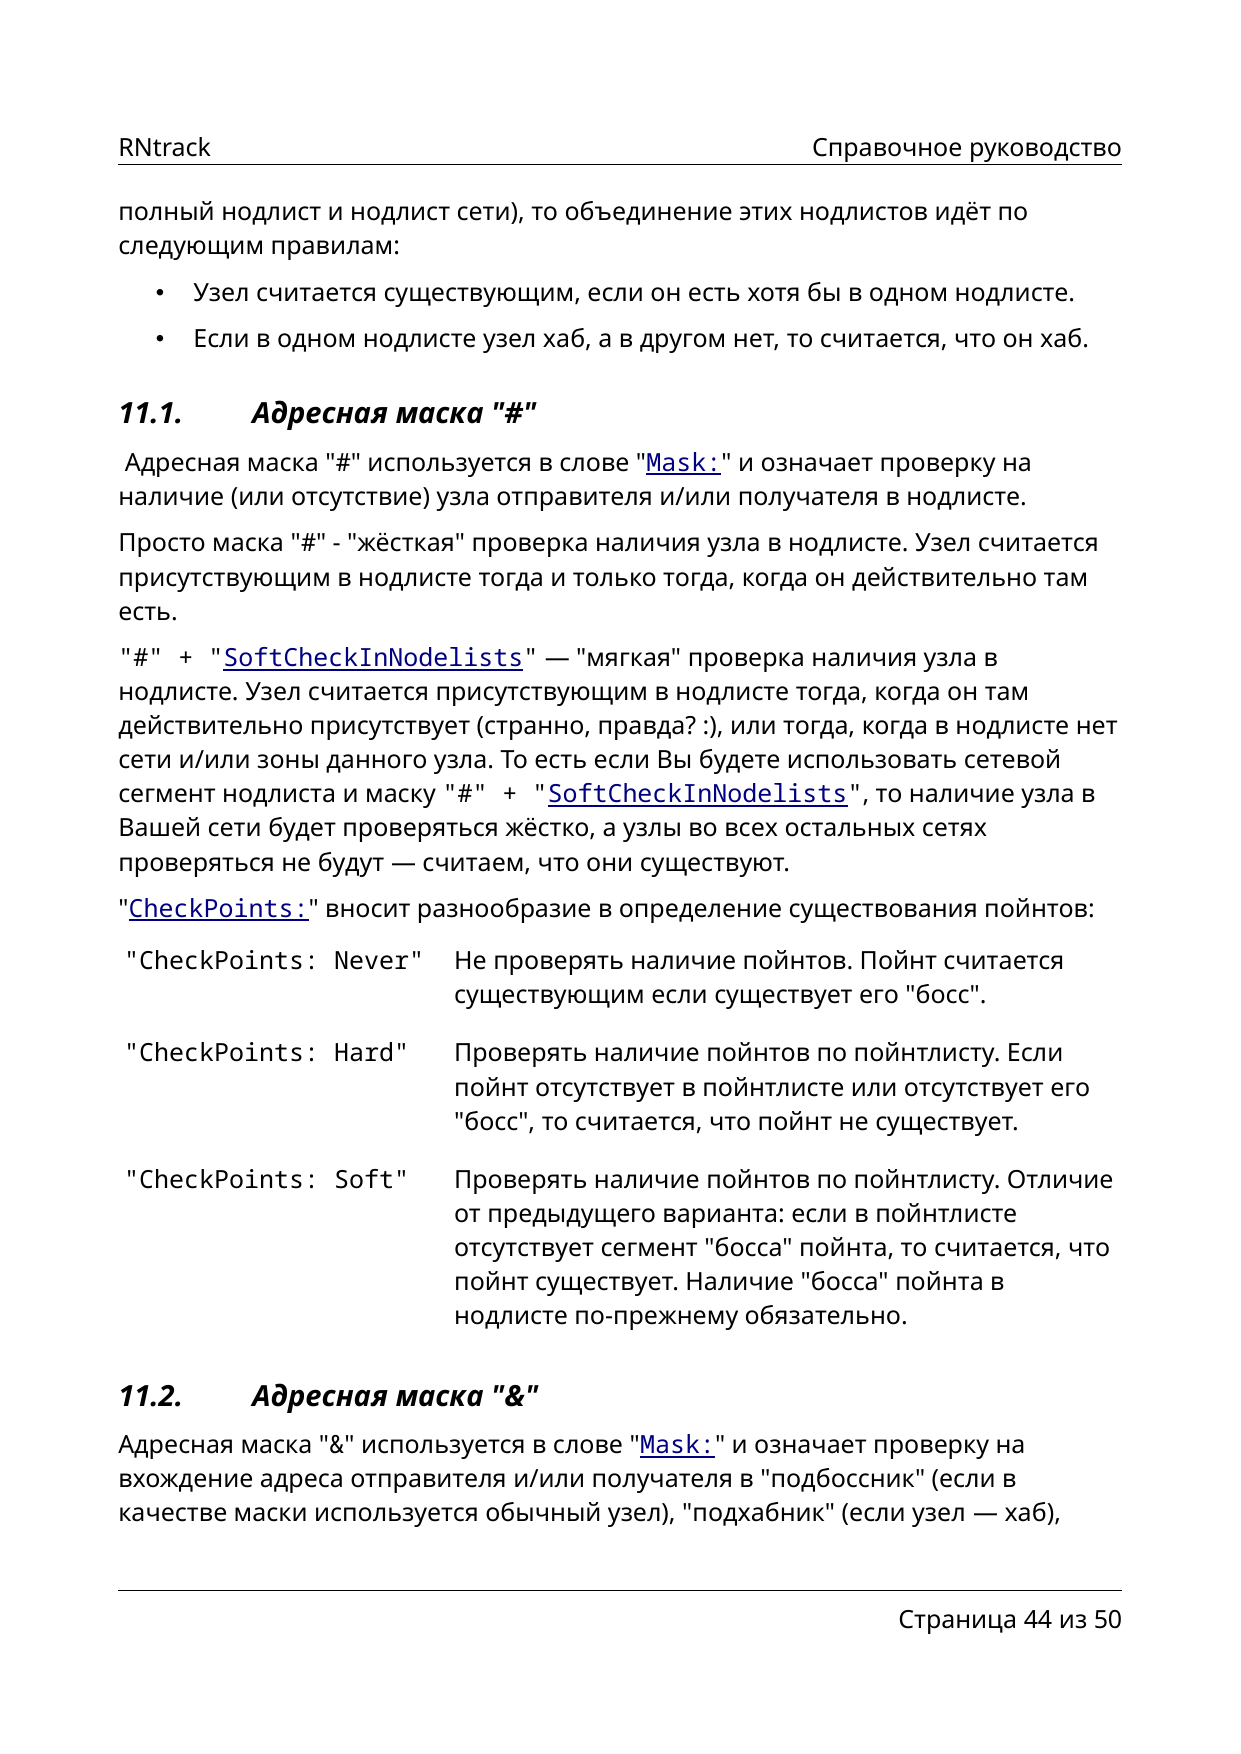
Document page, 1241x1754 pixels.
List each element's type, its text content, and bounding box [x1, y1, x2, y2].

subtitle Адресная маска "&" [118, 1375, 1122, 1414]
text "#" + "SoftCheckInNodelists" — "мягкая" проверка наличия узла в нодлисте. Узел считается присутствующим в нодлисте тогда, когда он там действительно присутствует (странно, правда? :), или тогда, когда в нодлисте нет сети и/или зоны данного узла. То есть если Вы будете использовать сетевой сегмент нодлиста и маску "#" + "SoftCheckInNodelists", то наличие узла в Вашей сети будет проверяться жёстко, а узлы во всех остальных сетях проверяться не будут — считаем, что они существуют. [118, 640, 1122, 878]
subtitle Адресная маска "#" [118, 392, 1122, 432]
table_cell "CheckPoints: Soft" [118, 1156, 448, 1350]
text "CheckPoints:" вносит разнообразие в определение существования пойнтов: [118, 891, 1122, 925]
table_cell Проверять наличие пойнтов по пойнтлисту. Если пойнт отсутствует в пойнтлисте или отсутствует его "босс", то считается, что пойнт не существует. [448, 1029, 1122, 1156]
text Адресная маска "&" используется в слове "Mask:" и означает проверку на вхождение адреса отправителя и/или получателя в "подбоссник" (если в качестве маски используется обычный узел), "подхабник" (если узел — хаб), [118, 1427, 1122, 1529]
table_header Не проверять наличие пойнтов. Пойнт считается существующим если существует его "босс". [448, 937, 1122, 1029]
list Узел считается существующим, если он есть хотя бы в одном нодлисте. [156, 274, 1122, 308]
text полный нодлист и нодлист сети), то объединение этих нодлистов идёт по следующим правилам: [118, 193, 1122, 262]
text Адресная маска "#" используется в слове "Mask:" и означает проверку на наличие (или отсутствие) узла отправителя и/или получателя в нодлисте. [118, 444, 1122, 513]
table_header "CheckPoints: Never" [118, 937, 448, 1029]
table_cell Проверять наличие пойнтов по пойнтлисту. Отличие от предыдущего варианта: если в пойнтлисте отсутствует сегмент "босса" пойнта, то считается, что пойнт существует. Наличие "босса" пойнта в нодлисте по-прежнему обязательно. [448, 1156, 1122, 1350]
list Если в одном нодлисте узел хаб, а в другом нет, то считается, что он хаб. [156, 321, 1122, 355]
text Просто маска "#" - "жёсткая" проверка наличия узла в нодлисте. Узел считается присутствующим в нодлисте тогда и только тогда, когда он действительно там есть. [118, 525, 1122, 627]
table_cell "CheckPoints: Hard" [118, 1029, 448, 1156]
